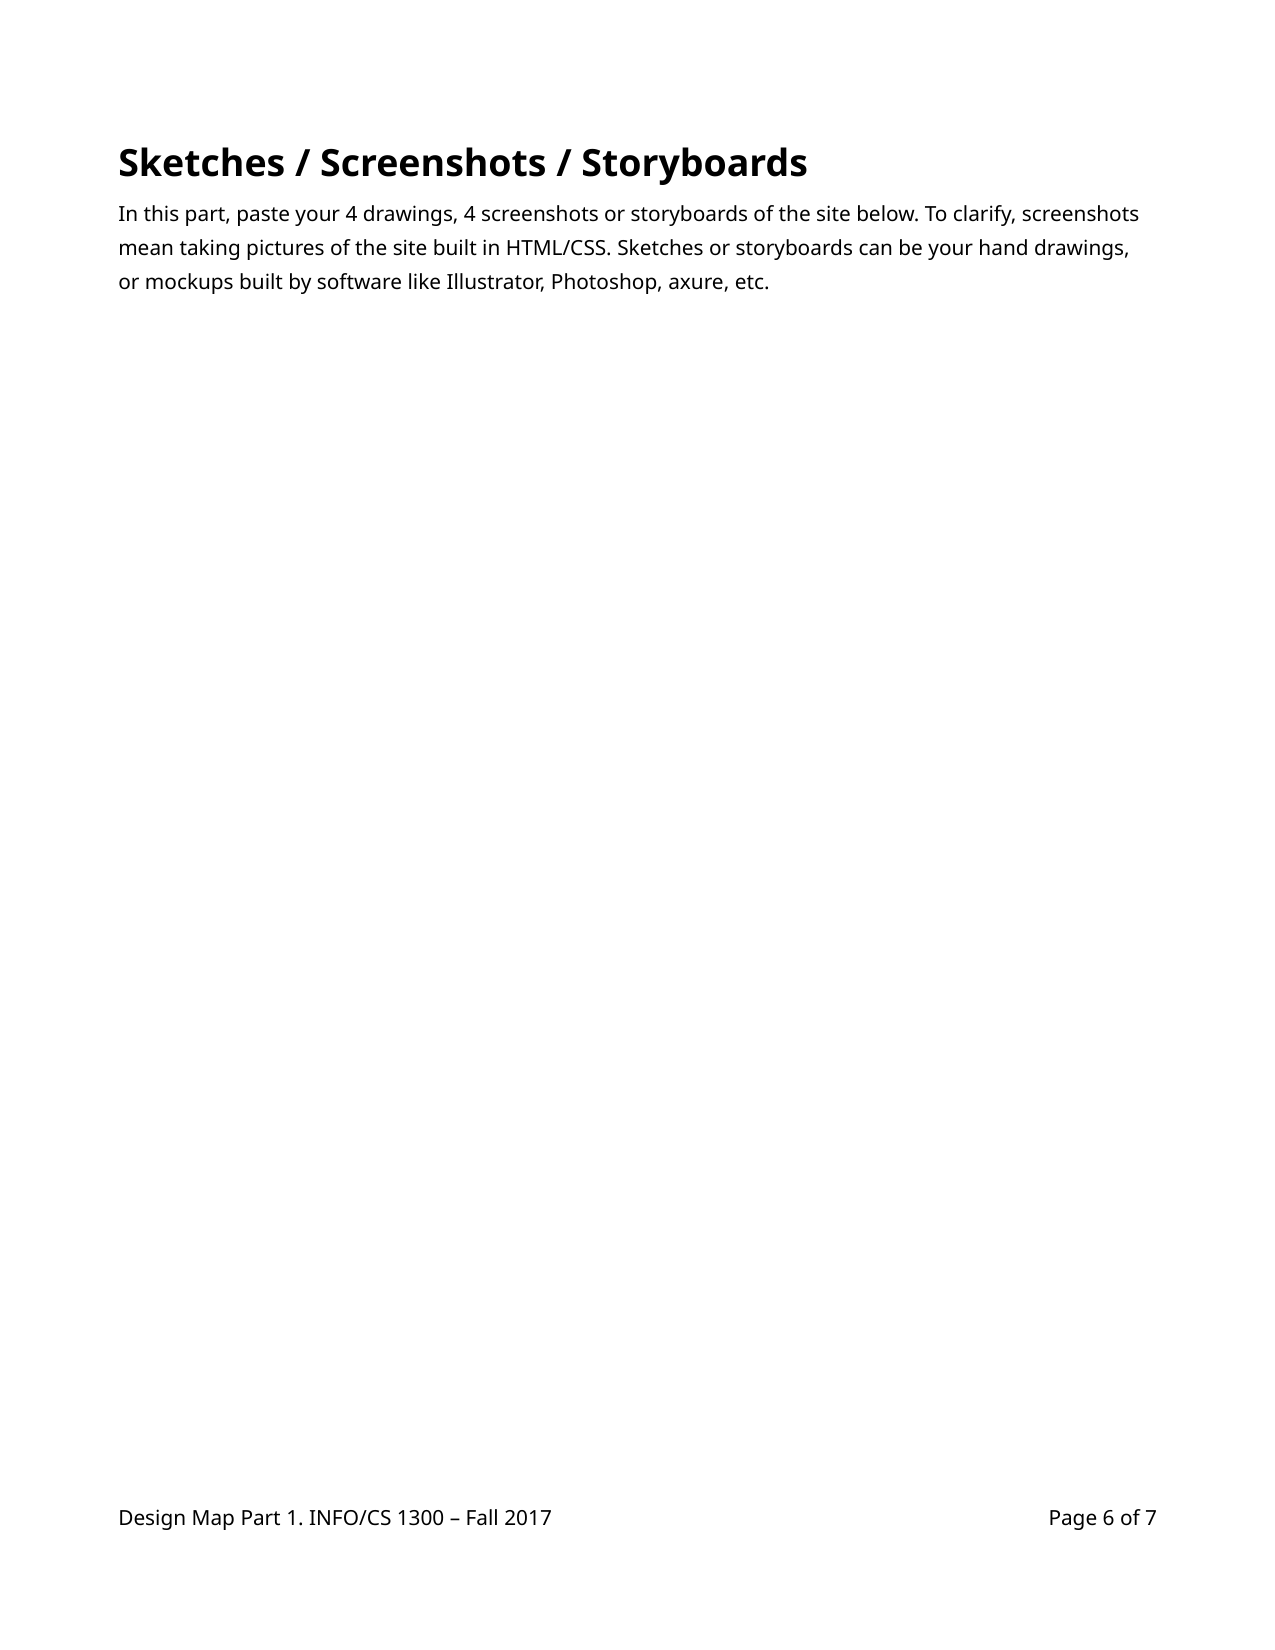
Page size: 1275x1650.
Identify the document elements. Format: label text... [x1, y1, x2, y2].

text In this part, paste your 4 drawings, 4 screenshots or storyboards of the site below. To clarify, screenshots mean taking pictures of the site built in HTML/CSS. Sketches or storyboards can be your hand drawings, or mockups built by software like Illustrator, Photoshop, axure, etc. [118, 199, 1157, 296]
subtitle Sketches / Screenshots / Storyboards [118, 136, 1157, 187]
